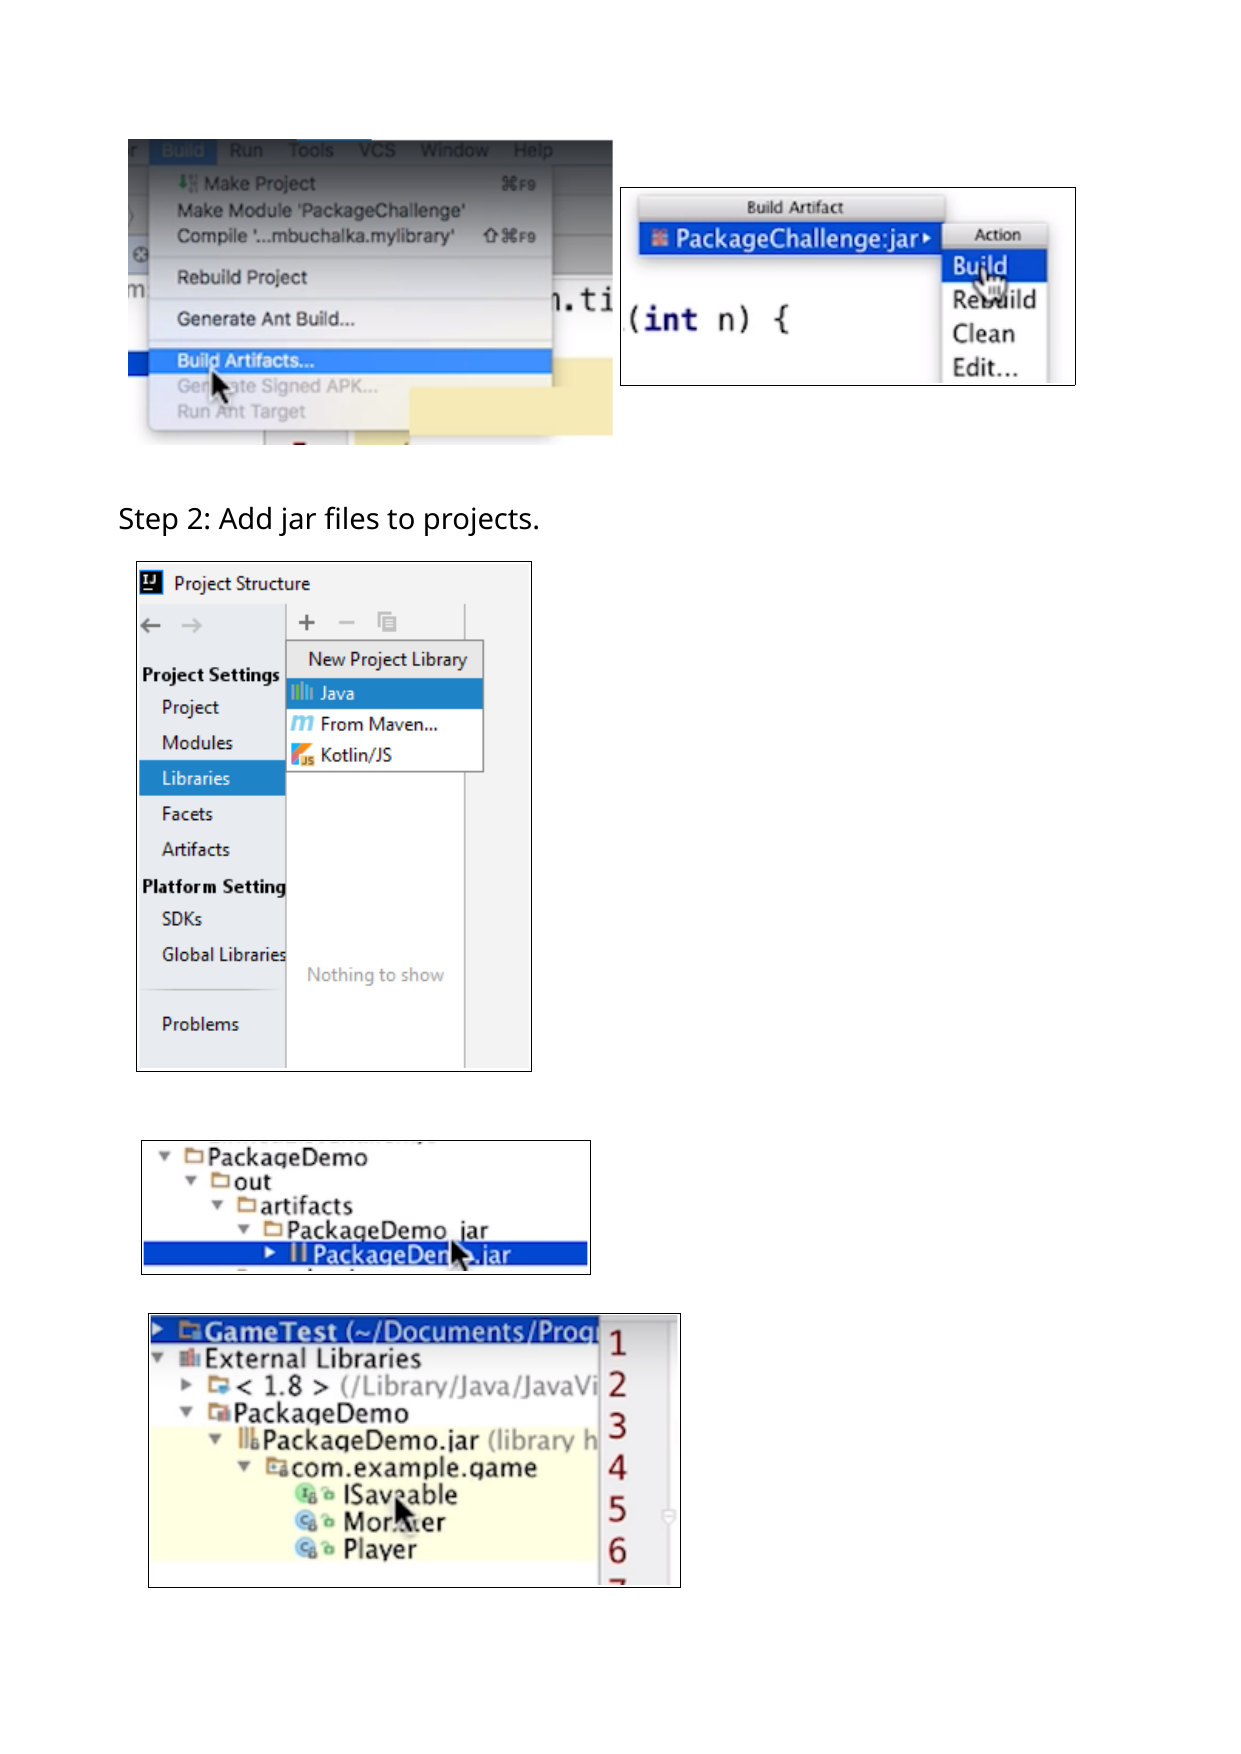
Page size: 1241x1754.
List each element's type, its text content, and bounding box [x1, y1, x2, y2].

picture [139, 564, 529, 1068]
picture [150, 1315, 678, 1585]
picture [128, 139, 613, 445]
text Step 2: Add jar files to projects. [118, 498, 1122, 538]
picture [143, 1142, 588, 1271]
picture [623, 190, 1072, 383]
